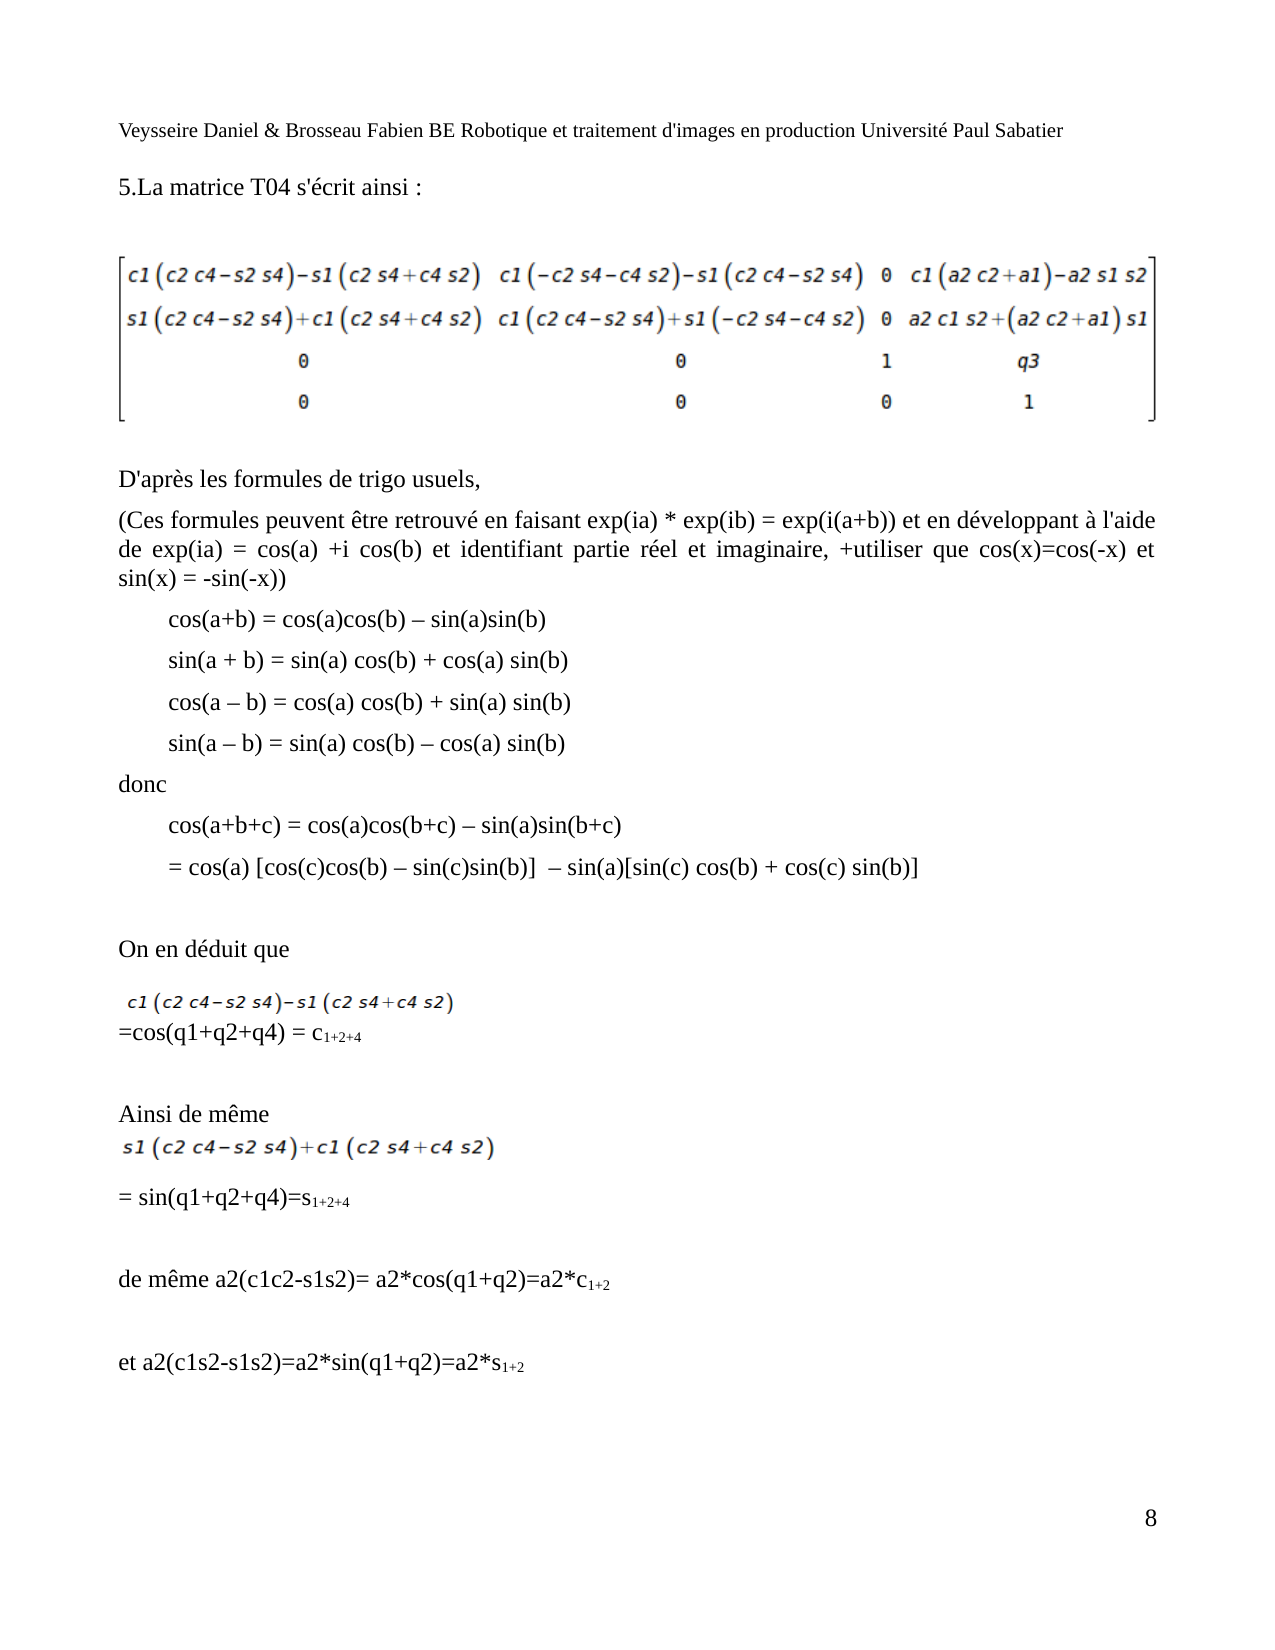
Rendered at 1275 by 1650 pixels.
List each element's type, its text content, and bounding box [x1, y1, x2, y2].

text de même a2(c1c2-s1s2)= a2*cos(q1+q2)=a2*c1+2 [118, 1264, 1157, 1293]
text =cos(q1+q2+q4) = c1+2+4 [118, 1017, 1157, 1046]
picture [118, 254, 1157, 423]
text cos(a – b) = cos(a) cos(b) + sin(a) sin(b) [118, 687, 1157, 716]
text donc [118, 769, 1157, 798]
text = cos(a) [cos(c)cos(b) – sin(c)sin(b)] – sin(a)[sin(c) cos(b) + cos(c) sin(b)] [118, 852, 1157, 881]
text cos(a+b) = cos(a)cos(b) – sin(a)sin(b) [118, 604, 1157, 633]
text D'après les formules de trigo usuels, [118, 464, 1157, 493]
text sin(a – b) = sin(a) cos(b) – cos(a) sin(b) [118, 728, 1157, 757]
picture [127, 991, 454, 1014]
text sin(a + b) = sin(a) cos(b) + cos(a) sin(b) [118, 646, 1157, 674]
text 5.La matrice T04 s'écrit ainsi : [118, 172, 1157, 200]
text et a2(c1s2-s1s2)=a2*sin(q1+q2)=a2*s1+2 [118, 1347, 1157, 1376]
text Ainsi de même [118, 1099, 1157, 1128]
text (Ces formules peuvent être retrouvé en faisant exp(ia) * exp(ib) = exp(i(a+b)) et en développant à l'aide de exp(ia) = cos(a) +i cos(b) et identifiant partie réel et imaginaire, +utiliser que cos(x)=cos(-x) et sin(x) = -sin(-x)) [118, 506, 1157, 592]
text cos(a+b+c) = cos(a)cos(b+c) – sin(a)sin(b+c) [118, 811, 1157, 839]
picture [121, 1135, 495, 1160]
text On en déduit que [118, 934, 1157, 963]
text = sin(q1+q2+q4)=s1+2+4 [118, 1182, 1157, 1211]
